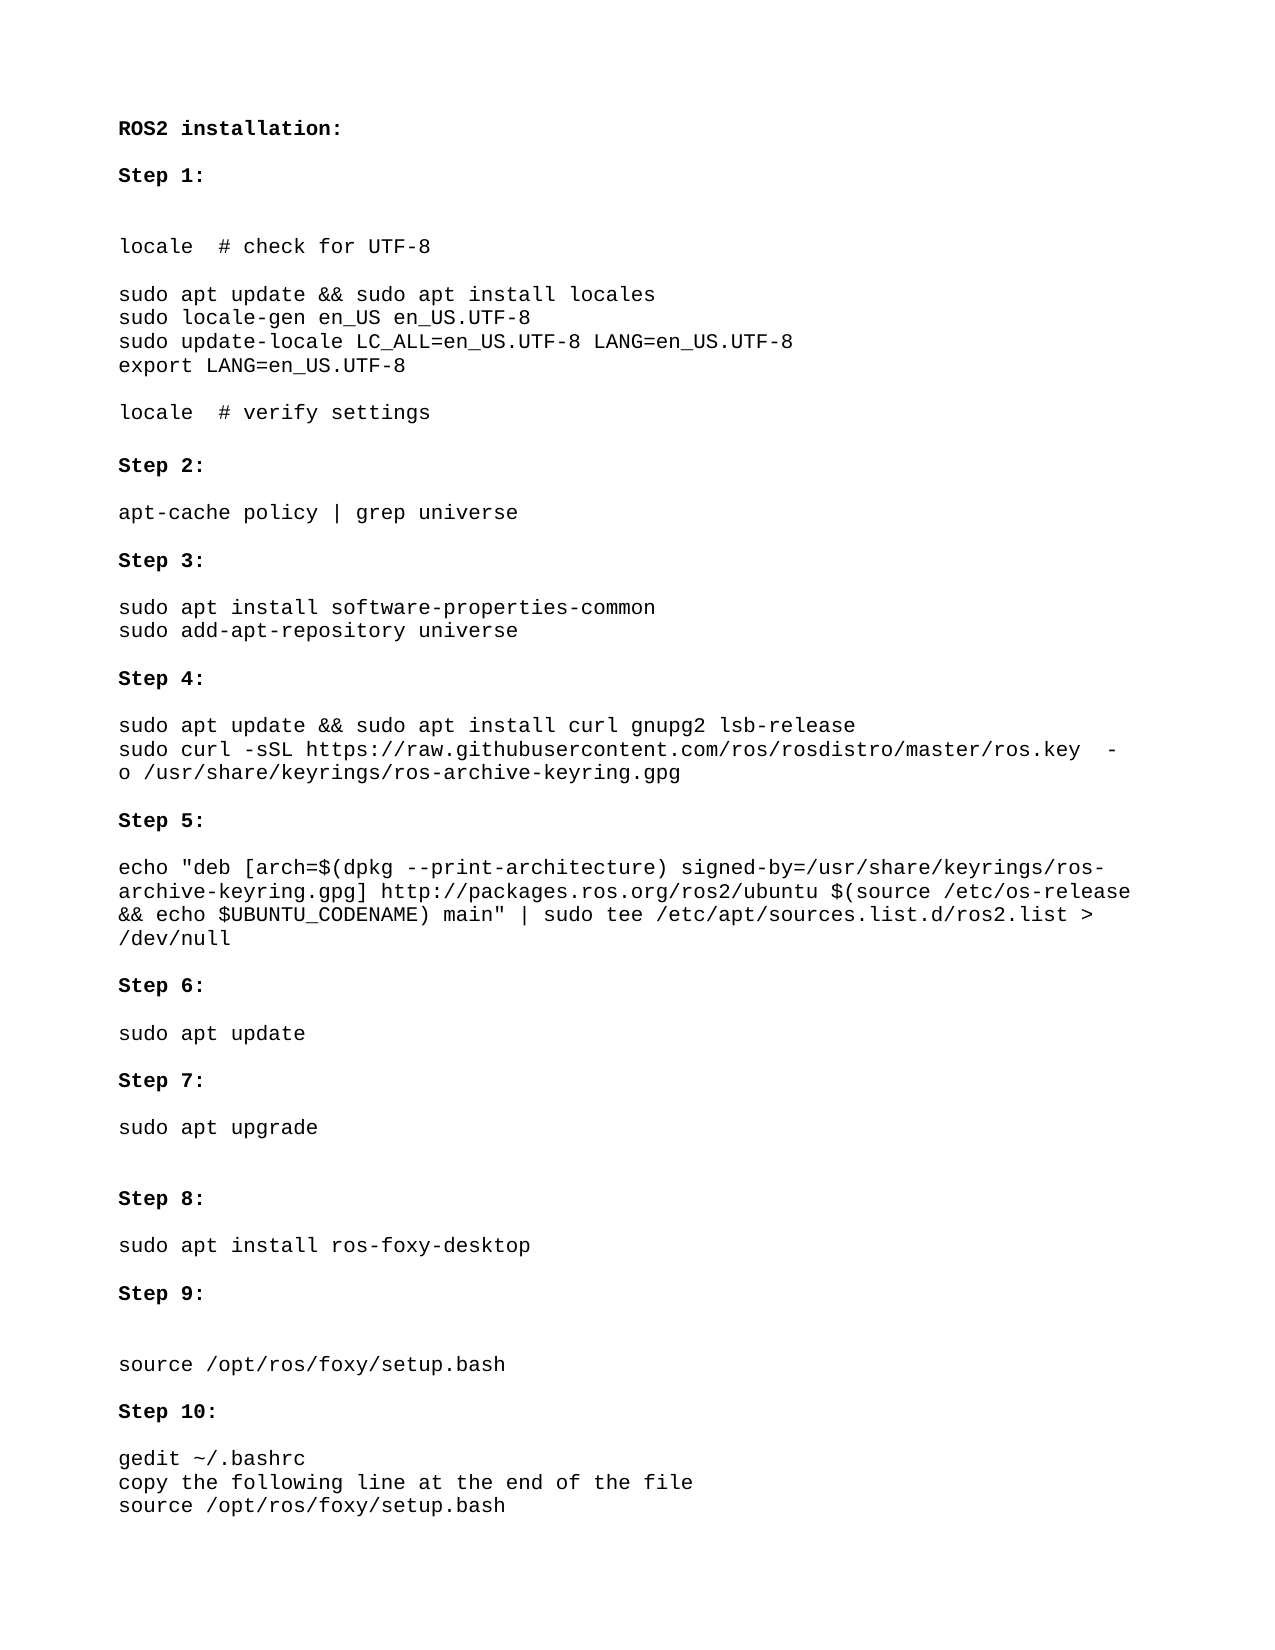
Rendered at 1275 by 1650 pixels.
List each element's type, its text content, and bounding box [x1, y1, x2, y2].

text Step 3: [118, 549, 1157, 573]
text Step 9: [118, 1283, 1157, 1306]
text Step 10: [118, 1401, 1157, 1424]
text Step 7: [118, 1070, 1157, 1093]
text Step 8: [118, 1188, 1157, 1212]
text Step 4: [118, 668, 1157, 691]
text locale # check for UTF-8 [118, 236, 1157, 260]
text sudo apt update && sudo apt install curl gnupg2 lsb-release [118, 715, 1157, 739]
text sudo apt update [118, 1022, 1157, 1046]
text sudo apt install ros-foxy-desktop [118, 1235, 1157, 1259]
text Step 5: [118, 810, 1157, 833]
text Step 2: [118, 455, 1157, 479]
text export LANG=en_US.UTF-8 [118, 354, 1157, 378]
text locale # verify settings [118, 402, 1157, 426]
text gedit ~/.bashrc [118, 1448, 1157, 1472]
text source /opt/ros/foxy/setup.bash [118, 1353, 1157, 1377]
text sudo update-locale LC_ALL=en_US.UTF-8 LANG=en_US.UTF-8 [118, 331, 1157, 354]
text source /opt/ros/foxy/setup.bash [118, 1495, 1157, 1519]
text sudo curl -sSL https://raw.githubusercontent.com/ros/rosdistro/master/ros.key -o /usr/share/keyrings/ros-archive-keyring.gpg [118, 739, 1157, 786]
text ROS2 installation: [118, 118, 1157, 142]
text copy the following line at the end of the file [118, 1472, 1157, 1495]
text apt-cache policy | grep universe [118, 502, 1157, 526]
text Step 1: [118, 165, 1157, 189]
text echo "deb [arch=$(dpkg --print-architecture) signed-by=/usr/share/keyrings/ros-archive-keyring.gpg] http://packages.ros.org/ros2/ubuntu $(source /etc/os-release && echo $UBUNTU_CODENAME) main" | sudo tee /etc/apt/sources.list.d/ros2.list > /dev/null [118, 857, 1157, 952]
text sudo add-apt-repository universe [118, 621, 1157, 644]
text Step 6: [118, 975, 1157, 999]
text sudo locale-gen en_US en_US.UTF-8 [118, 307, 1157, 331]
text sudo apt upgrade [118, 1117, 1157, 1141]
text sudo apt install software-properties-common [118, 597, 1157, 621]
text sudo apt update && sudo apt install locales [118, 284, 1157, 307]
